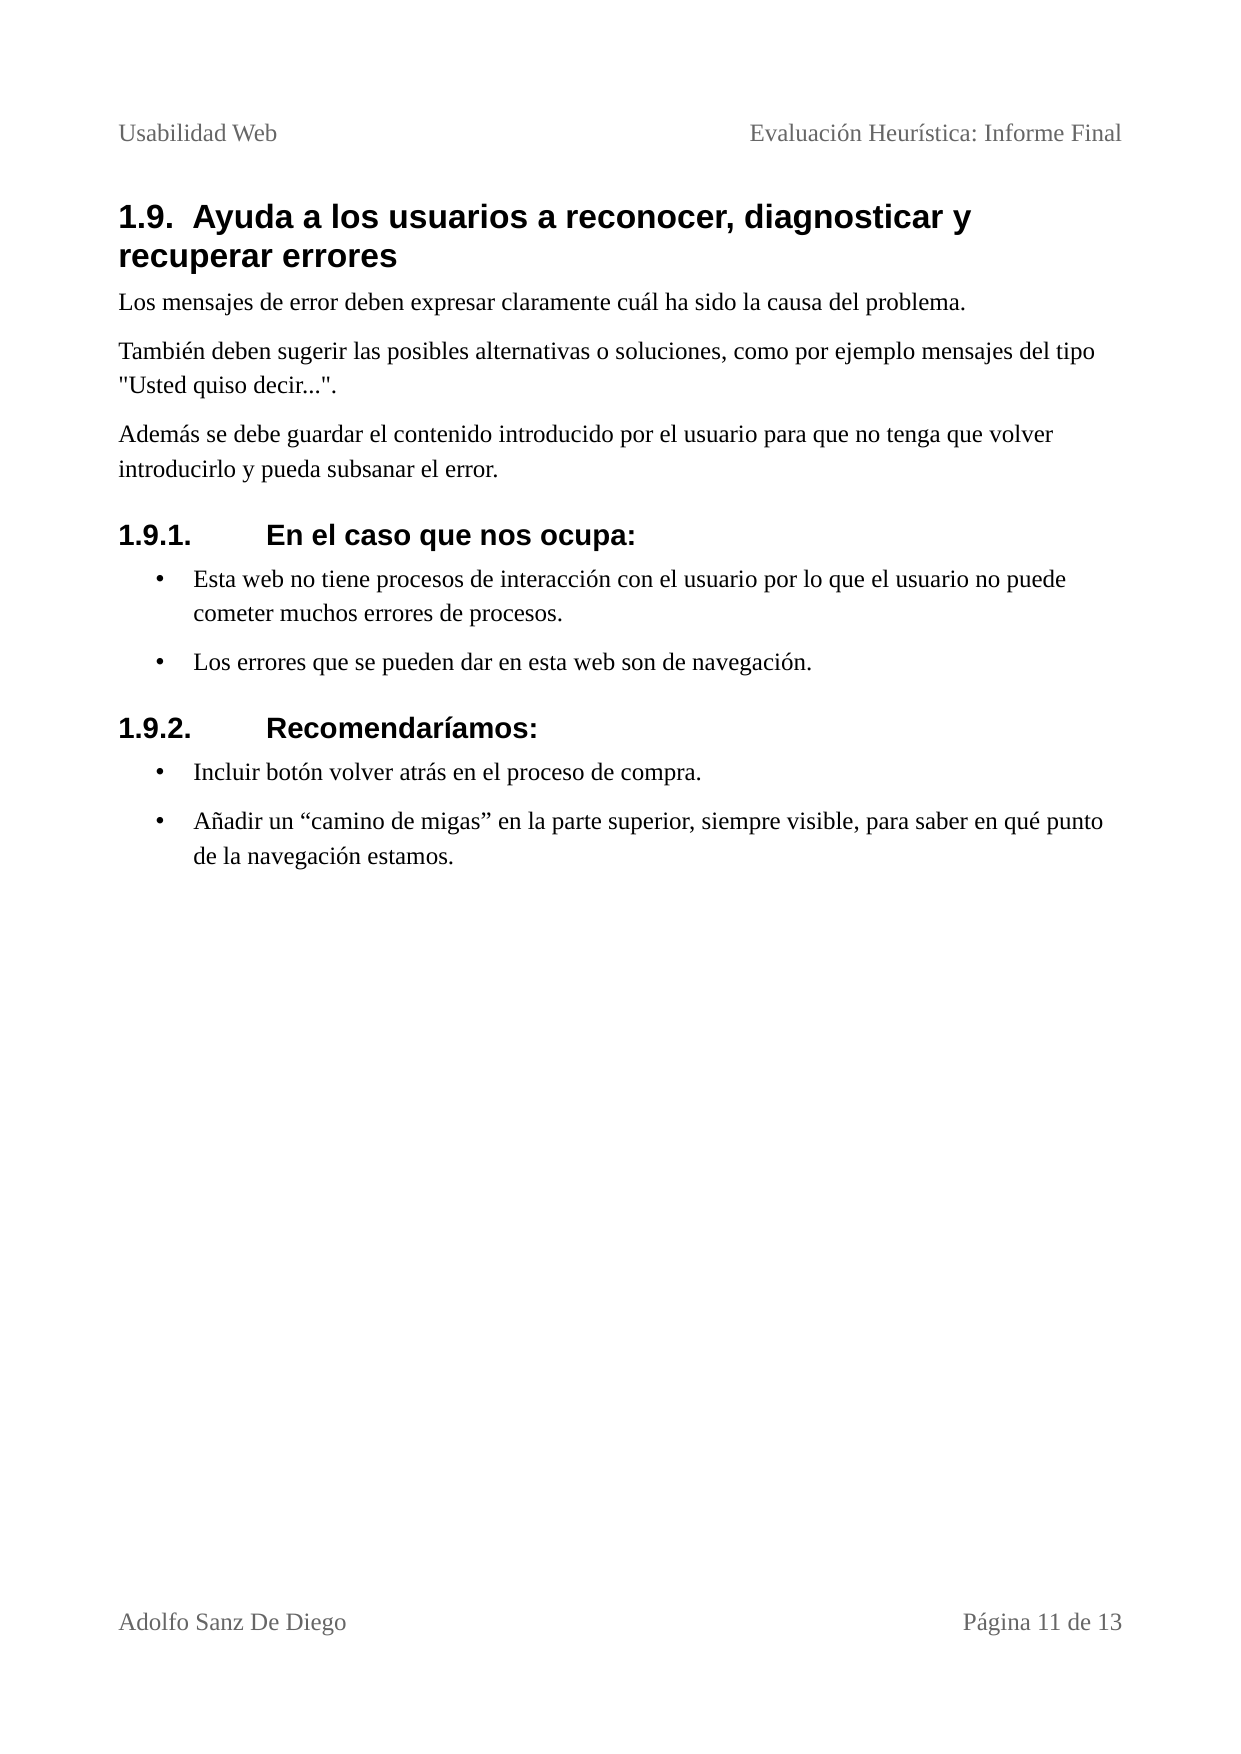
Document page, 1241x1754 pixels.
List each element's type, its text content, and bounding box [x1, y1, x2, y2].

subtitle En el caso que nos ocupa: [118, 518, 1122, 551]
list Esta web no tiene procesos de interacción con el usuario por lo que el usuario no puede cometer muchos errores de procesos. [156, 564, 1122, 627]
list Incluir botón volver atrás en el proceso de compra. [156, 757, 1122, 786]
subtitle Recomendaríamos: [118, 711, 1122, 745]
text Los mensajes de error deben expresar claramente cuál ha sido la causa del problema. [118, 287, 1122, 316]
list Los errores que se pueden dar en esta web son de navegación. [156, 647, 1122, 676]
subtitle Ayuda a los usuarios a reconocer, diagnosticar y recuperar errores [118, 197, 1122, 274]
text También deben sugerir las posibles alternativas o soluciones, como por ejemplo mensajes del tipo "Usted quiso decir...". [118, 336, 1122, 399]
list Añadir un “camino de migas” en la parte superior, siempre visible, para saber en qué punto de la navegación estamos. [156, 806, 1122, 870]
text Además se debe guardar el contenido introducido por el usuario para que no tenga que volver introducirlo y pueda subsanar el error. [118, 419, 1122, 483]
